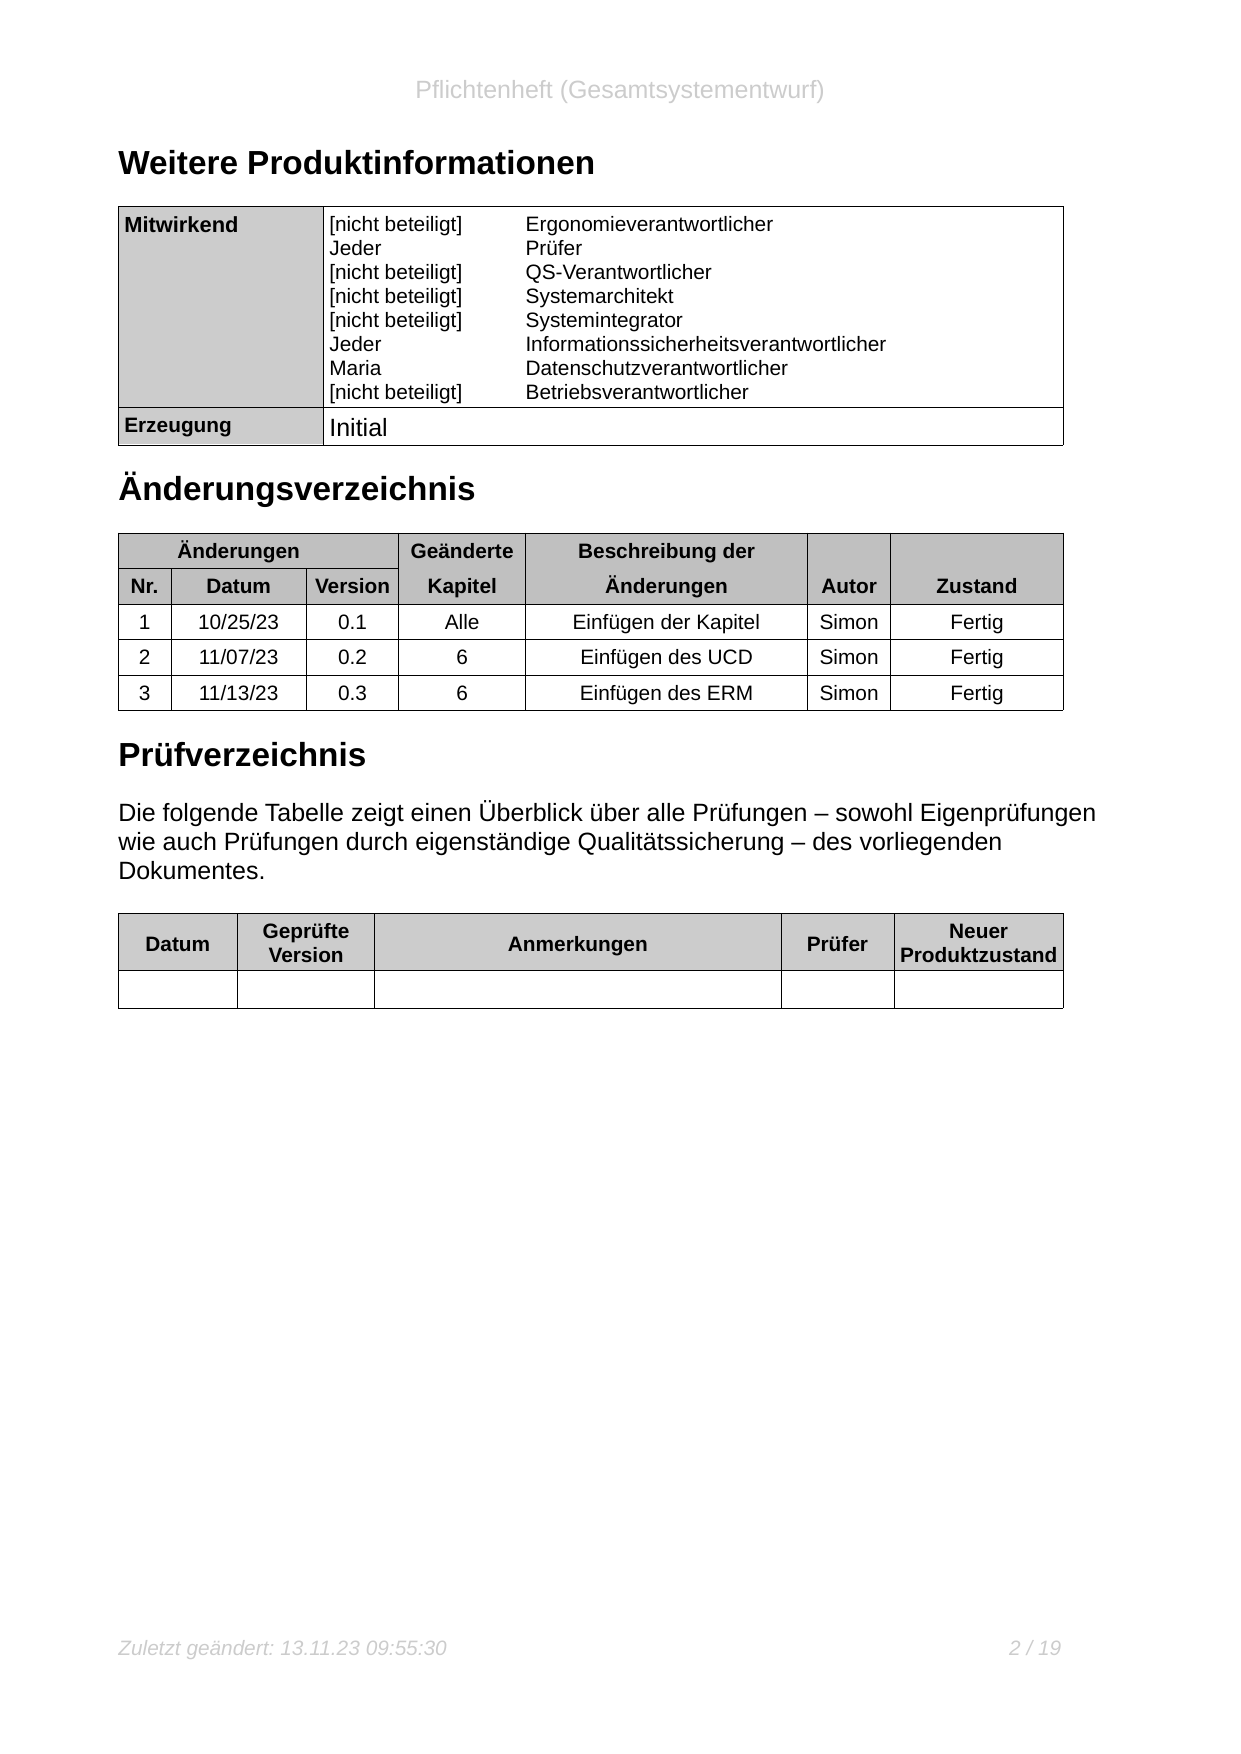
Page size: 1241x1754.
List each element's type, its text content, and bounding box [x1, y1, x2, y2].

table_cell Simon [808, 676, 890, 710]
table_cell 07.11.23 [172, 640, 306, 675]
table_cell Simon [808, 605, 890, 639]
table_cell [375, 971, 781, 1008]
table_cell [895, 971, 1063, 1008]
table_header [891, 534, 1063, 568]
table_cell Erzeugung [119, 408, 323, 444]
text Die folgende Tabelle zeigt einen Überblick über alle Prüfungen – sowohl Eigenprüfungen wie auch Prüfungen durch eigenständige Qualitätssicherung – des vorliegenden Dokumentes. [118, 798, 1122, 884]
text Prüfverzeichnis [118, 735, 1122, 773]
table_cell Einfügen des ERM [526, 676, 807, 710]
table_cell Fertig [891, 640, 1063, 675]
table_cell 6 [399, 640, 525, 675]
table_cell Simon [808, 640, 890, 675]
table_header Geprüfte Version [238, 914, 374, 970]
table_header Prüfer [782, 914, 894, 970]
table_cell Autor [808, 568, 890, 604]
table_cell Initial [324, 408, 1063, 444]
table_cell 6 [399, 676, 525, 710]
text Änderungsverzeichnis [118, 469, 1122, 508]
table_header Datum [119, 914, 237, 970]
table_cell 13.11.23 [172, 676, 306, 710]
table_header Neuer Produktzustand [895, 914, 1063, 970]
table_cell 0.3 [307, 676, 398, 710]
table_header Änderungen [171, 534, 306, 568]
table_cell 25.10.23 [172, 605, 306, 639]
table_cell [119, 971, 237, 1008]
table_cell Einfügen des UCD [526, 640, 807, 675]
table_cell 0.1 [307, 605, 398, 639]
table_header Geänderte [399, 534, 525, 568]
table_cell Version [307, 569, 398, 604]
table_header [nicht beteiligt] Ergonomieverantwortlicher Jeder Prüfer [nicht beteiligt] QS-Verantwortlicher [nicht beteiligt] Systemarchitekt [nicht beteiligt] Systemintegrator Jeder Informationssicherheitsverantwortlicher Maria Datenschutzverantwortlicher [nicht beteiligt] Betriebsverantwortlicher [324, 207, 1063, 407]
table_cell Fertig [891, 676, 1063, 710]
table_cell Zustand [891, 568, 1063, 604]
text Weitere Produktinformationen [118, 143, 1122, 181]
table_header Anmerkungen [375, 914, 781, 970]
table_cell Änderungen [526, 568, 807, 604]
table_cell Einfügen der Kapitel [526, 605, 807, 639]
table_cell 1 [119, 605, 171, 639]
table_cell Kapitel [399, 568, 525, 604]
table_header [306, 534, 398, 568]
table_cell [782, 971, 894, 1008]
table_cell 3 [119, 676, 171, 710]
table_cell Nr. [119, 569, 171, 604]
table_cell Alle [399, 605, 525, 639]
table_cell Datum [172, 569, 306, 604]
table_cell [238, 971, 374, 1008]
table_cell Fertig [891, 605, 1063, 639]
table_header Mitwirkend [119, 207, 323, 407]
table_header [808, 534, 890, 568]
table_header [119, 534, 171, 568]
table_cell 0.2 [307, 640, 398, 675]
table_cell 2 [119, 640, 171, 675]
table_header Beschreibung der [526, 534, 807, 568]
